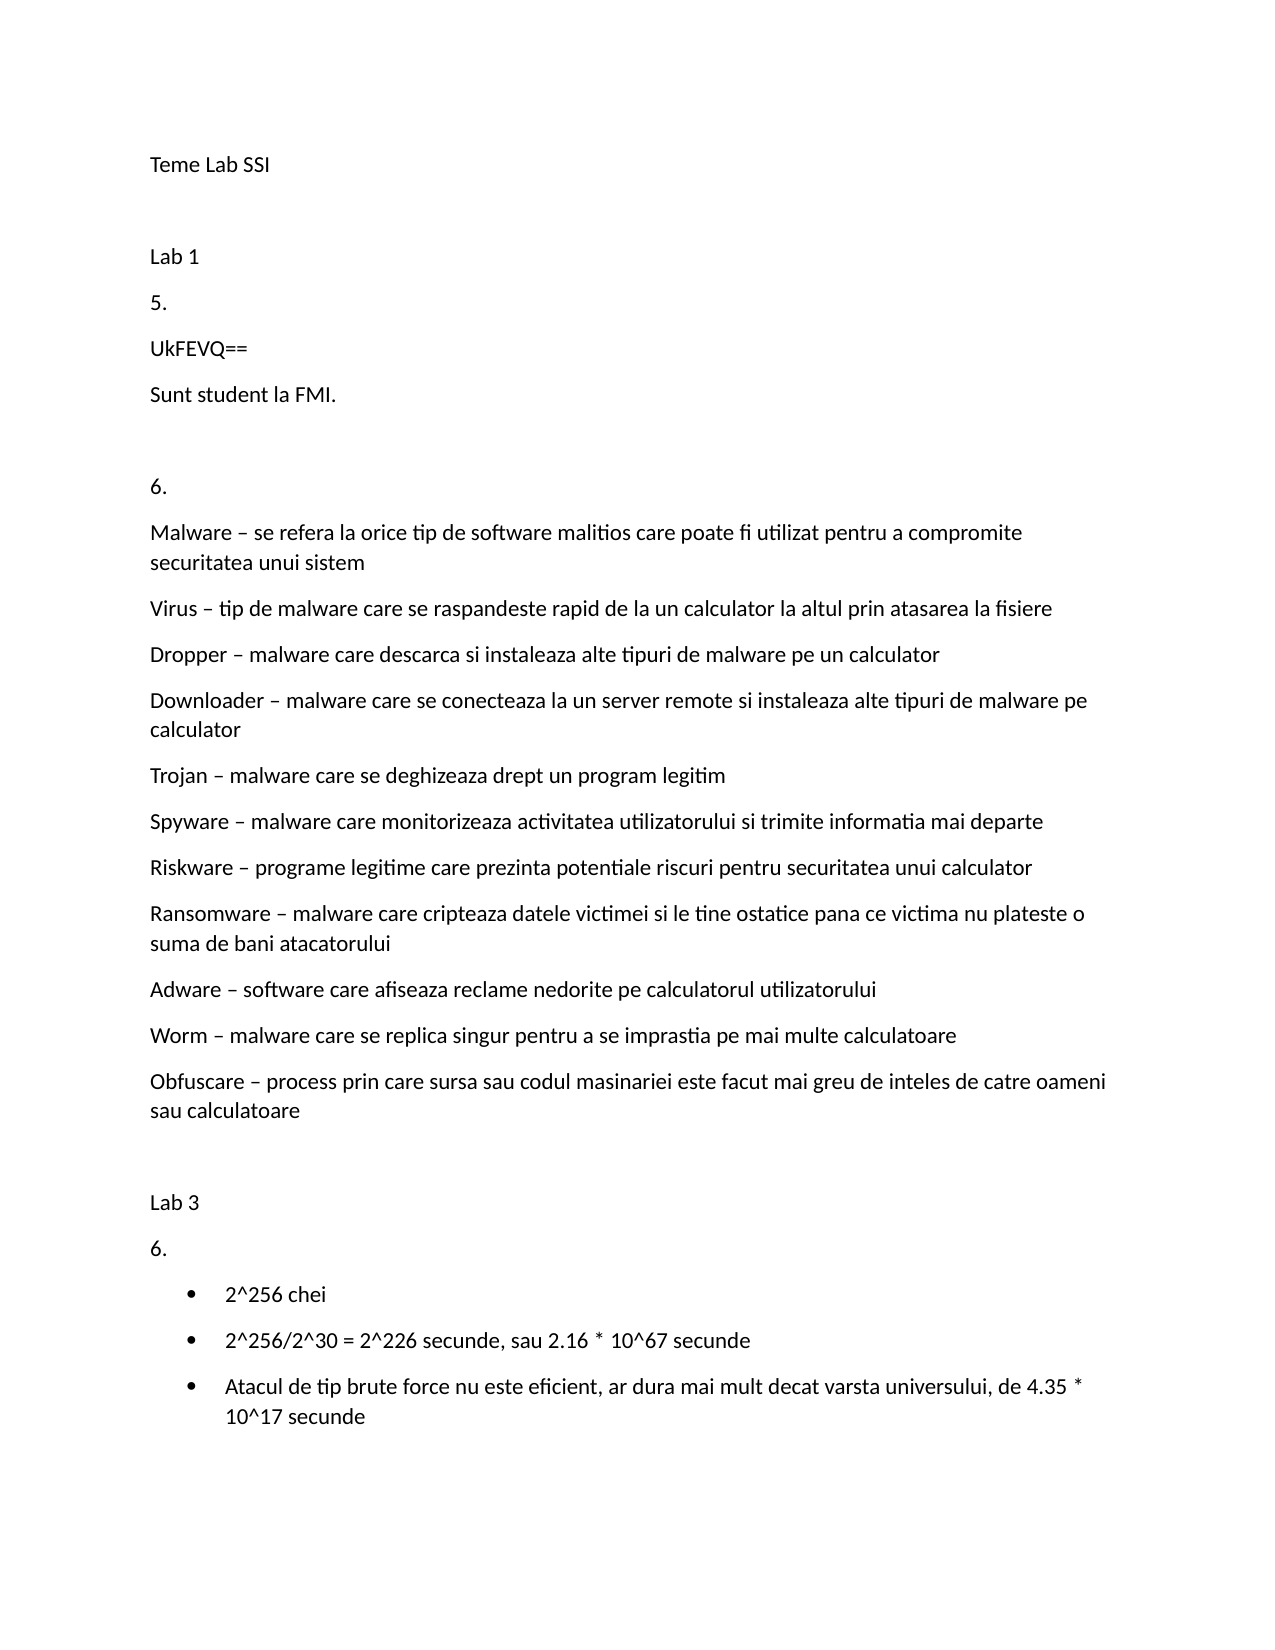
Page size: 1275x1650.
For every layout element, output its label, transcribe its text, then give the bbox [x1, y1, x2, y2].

text 5. [150, 288, 1125, 316]
text Teme Lab SSI [150, 150, 1125, 178]
text 6. [150, 472, 1125, 500]
text Dropper – malware care descarca si instaleaza alte tipuri de malware pe un calculator [150, 640, 1125, 668]
text UkFEVQ== [150, 334, 1125, 362]
text Virus – tip de malware care se raspandeste rapid de la un calculator la altul prin atasarea la fisiere [150, 594, 1125, 622]
text Lab 1 [150, 242, 1125, 270]
text Spyware – malware care monitorizeaza activitatea utilizatorului si trimite informatia mai departe [150, 807, 1125, 835]
text Sunt student la FMI. [150, 380, 1125, 408]
text Downloader – malware care se conecteaza la un server remote si instaleaza alte tipuri de malware pe calculator [150, 686, 1125, 743]
text Obfuscare – process prin care sursa sau codul masinariei este facut mai greu de inteles de catre oameni sau calculatoare [150, 1067, 1125, 1124]
text Lab 3 [150, 1188, 1125, 1216]
list 2^256/2^30 = 2^226 secunde, sau 2.16 * 10^67 secunde [187, 1326, 1125, 1354]
text 6. [150, 1234, 1125, 1262]
text Riskware – programe legitime care prezinta potentiale riscuri pentru securitatea unui calculator [150, 853, 1125, 881]
text Malware – se refera la orice tip de software malitios care poate fi utilizat pentru a compromite securitatea unui sistem [150, 518, 1125, 576]
text Ransomware – malware care cripteaza datele victimei si le tine ostatice pana ce victima nu plateste o suma de bani atacatorului [150, 899, 1125, 957]
list 2^256 chei [187, 1280, 1125, 1308]
list Atacul de tip brute force nu este eficient, ar dura mai mult decat varsta universului, de 4.35 * 10^17 secunde [187, 1372, 1125, 1430]
text Trojan – malware care se deghizeaza drept un program legitim [150, 761, 1125, 789]
text Adware – software care afiseaza reclame nedorite pe calculatorul utilizatorului [150, 975, 1125, 1003]
text Worm – malware care se replica singur pentru a se imprastia pe mai multe calculatoare [150, 1021, 1125, 1049]
